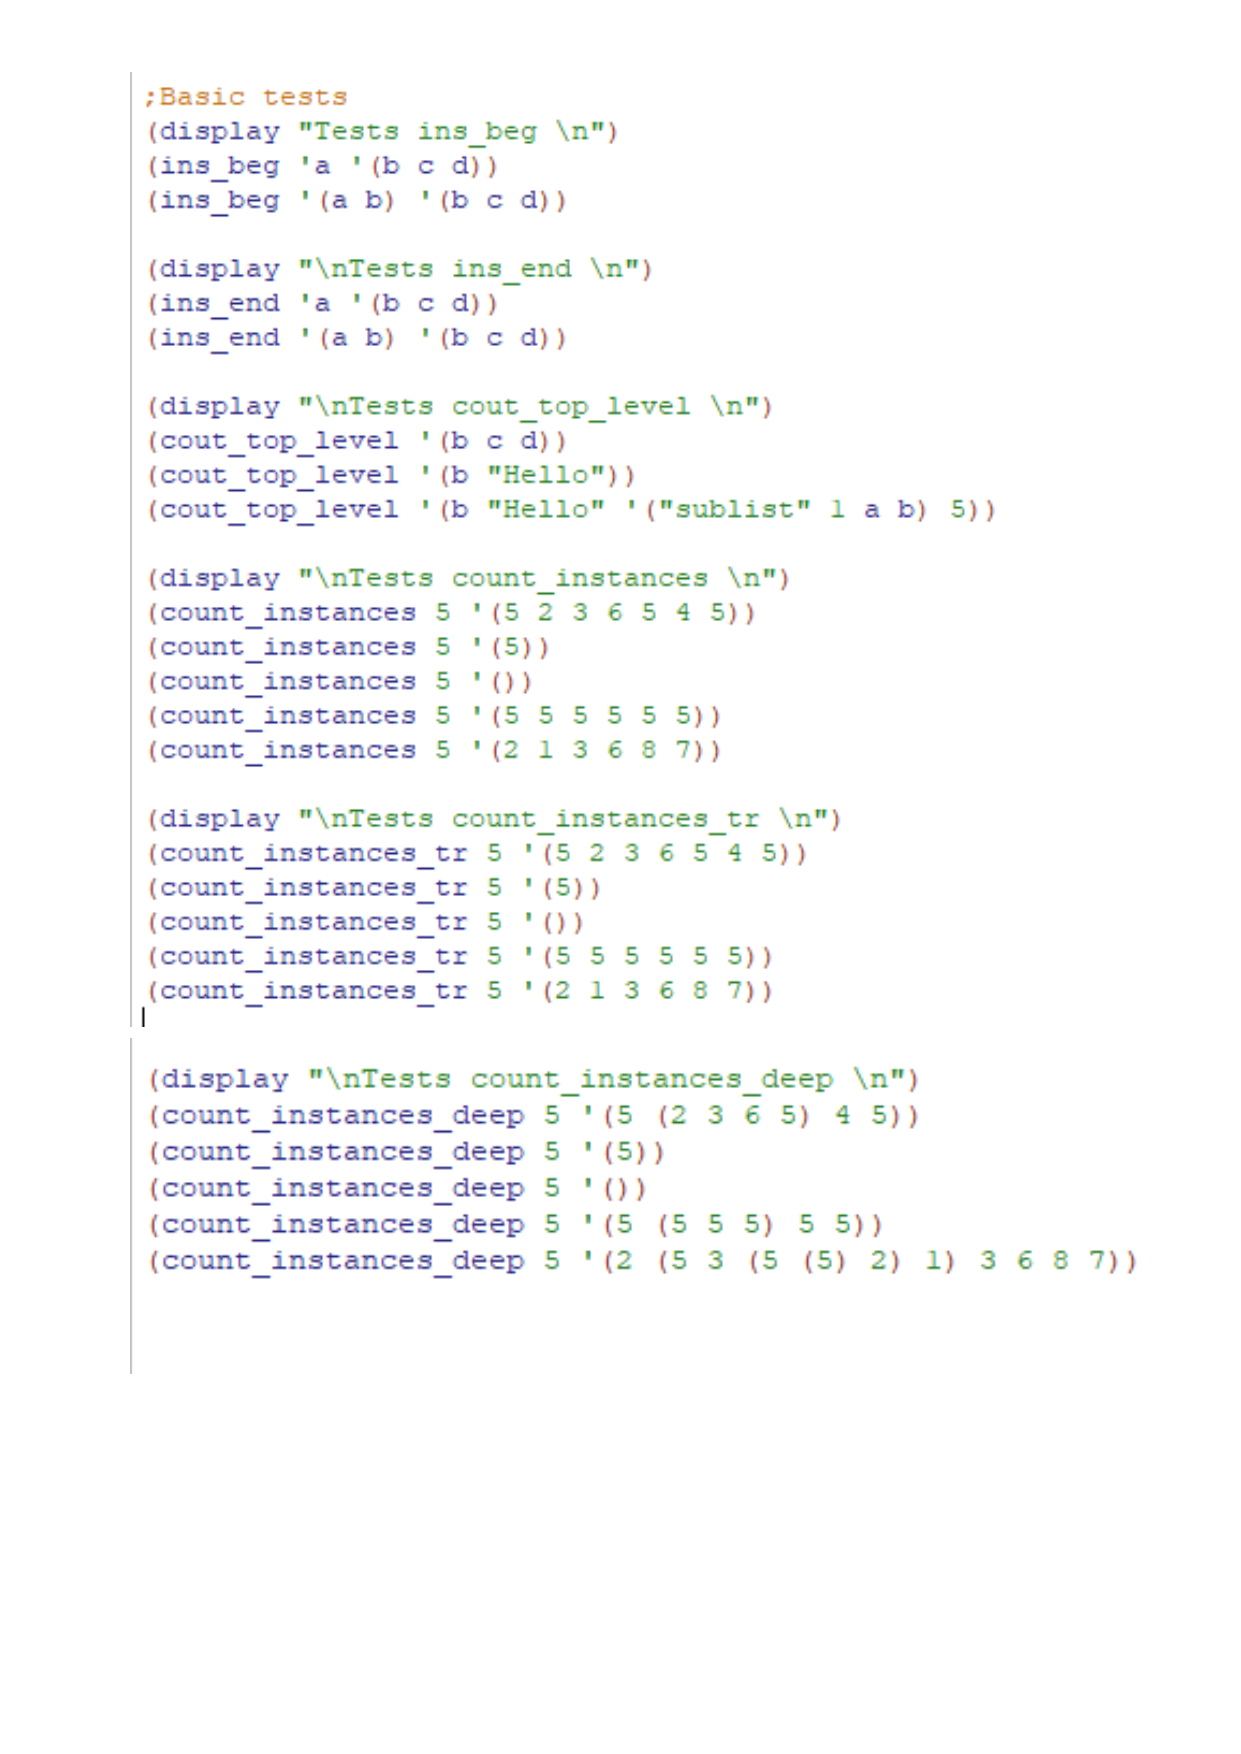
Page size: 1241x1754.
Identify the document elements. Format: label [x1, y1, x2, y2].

picture [130, 1038, 1241, 1374]
picture [130, 72, 1111, 1027]
